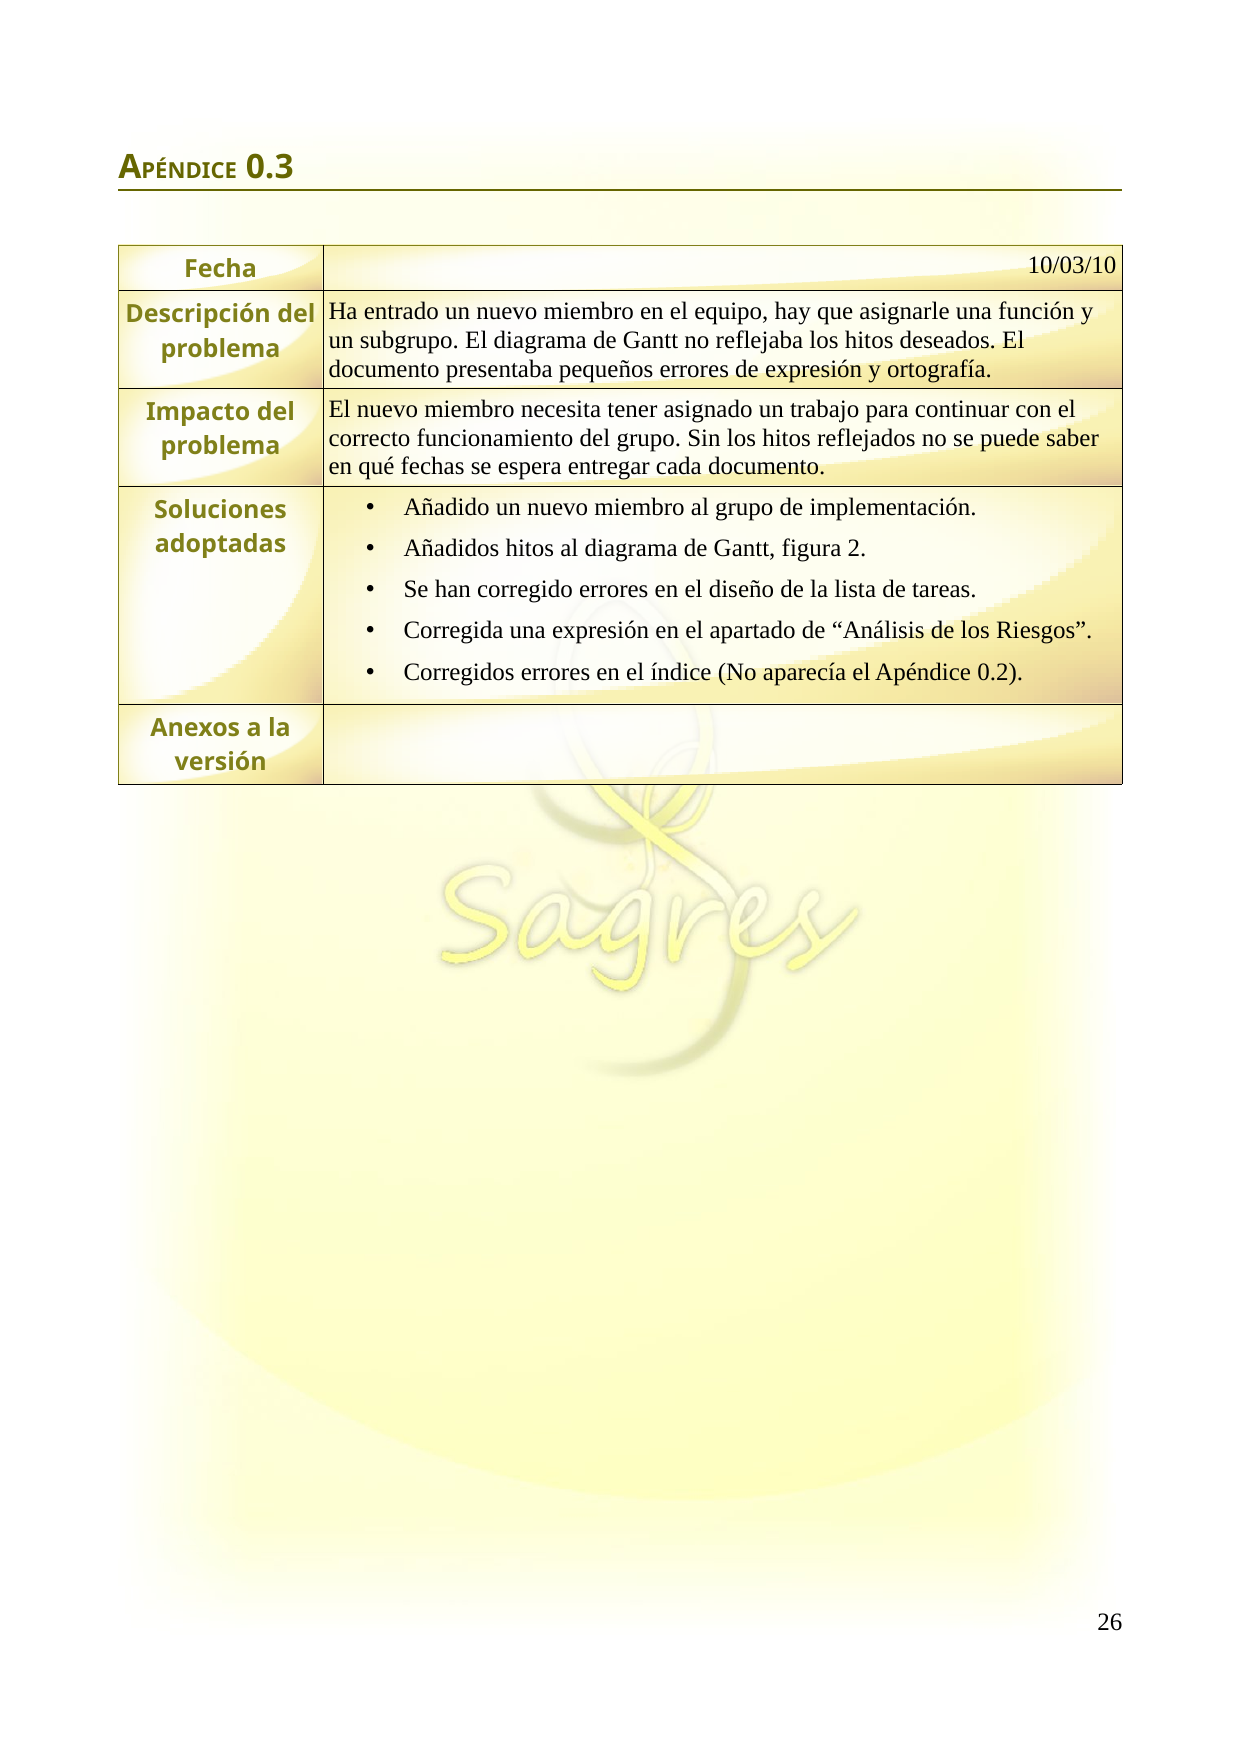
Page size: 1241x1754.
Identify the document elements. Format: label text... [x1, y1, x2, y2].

picture [118, 785, 1122, 1636]
table_cell [324, 705, 1122, 783]
table_header Fecha [119, 246, 323, 290]
table_cell Ha entrado un nuevo miembro en el equipo, hay que asignarle una función y un subgrupo. El diagrama de Gantt no reflejaba los hitos deseados. El documento presentaba pequeños errores de expresión y ortografía. [324, 291, 1122, 388]
table_cell Soluciones adoptadas [119, 487, 323, 704]
subtitle Apéndice 0.3 [118, 143, 1122, 189]
table_cell Impacto del problema [119, 389, 323, 486]
table_header 10/03/10 [324, 246, 1122, 290]
picture [118, 118, 1122, 143]
table_cell El nuevo miembro necesita tener asignado un trabajo para continuar con el correcto funcionamiento del grupo. Sin los hitos reflejados no se puede saber en qué fechas se espera entregar cada documento. [324, 389, 1122, 486]
table_cell Añadido un nuevo miembro al grupo de implementación. Añadidos hitos al diagrama de Gantt, figura 2. Se han corregido errores en el diseño de la lista de tareas. Corregida una expresión en el apartado de “Análisis de los Riesgos”. Corregidos errores en el índice (No aparecía el Apéndice 0.2). [324, 487, 1122, 704]
table_cell Anexos a la versión [119, 705, 323, 783]
table_cell Descripción del problema [119, 291, 323, 388]
picture [118, 191, 1122, 245]
